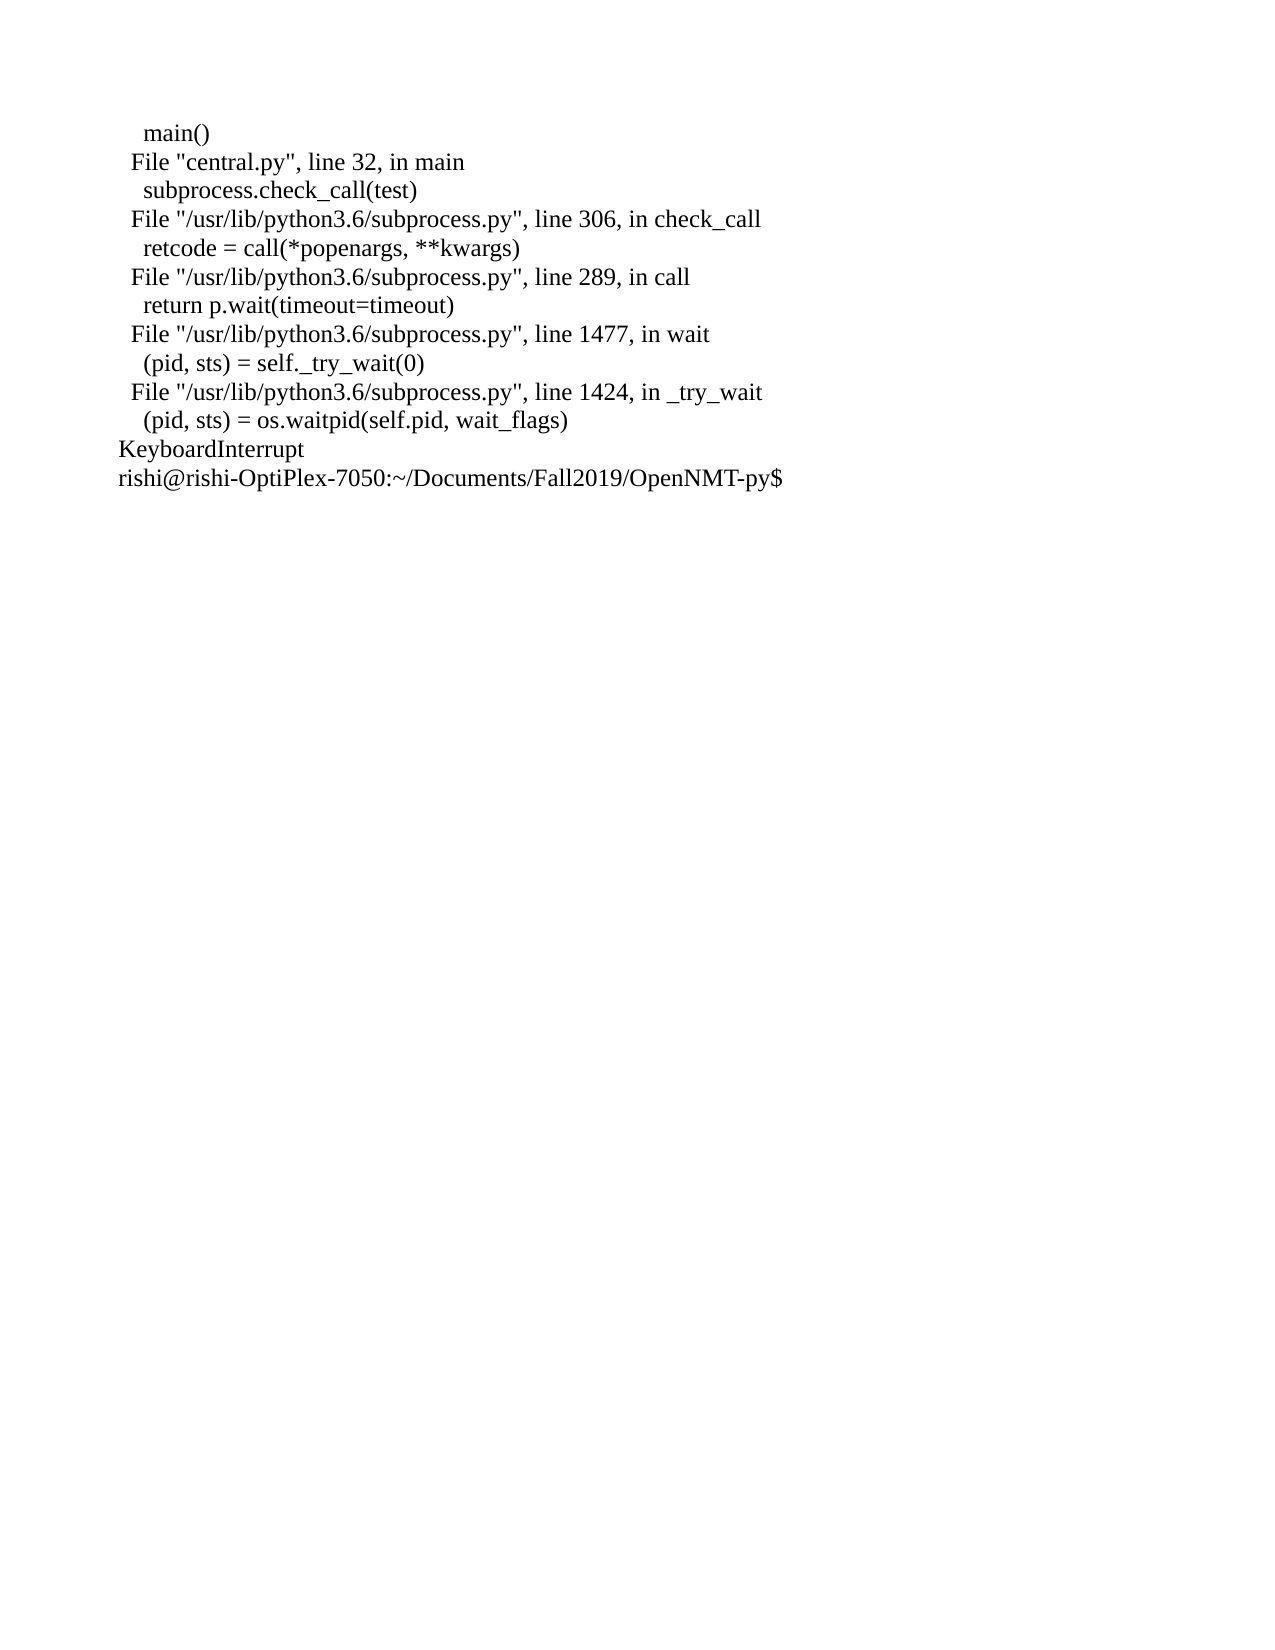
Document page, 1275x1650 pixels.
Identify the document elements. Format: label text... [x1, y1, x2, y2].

text File "/usr/lib/python3.6/subprocess.py", line 1477, in wait [118, 319, 1157, 348]
text main() [118, 118, 1157, 147]
text File "/usr/lib/python3.6/subprocess.py", line 1424, in _try_wait [118, 377, 1157, 406]
text (pid, sts) = os.waitpid(self.pid, wait_flags) [118, 406, 1157, 434]
text rishi@rishi-OptiPlex-7050:~/Documents/Fall2019/OpenNMT-py$ [118, 463, 1157, 492]
text (pid, sts) = self._try_wait(0) [118, 348, 1157, 377]
text KeyboardInterrupt [118, 434, 1157, 463]
text subprocess.check_call(test) [118, 176, 1157, 204]
text retcode = call(*popenargs, **kwargs) [118, 233, 1157, 262]
text File "/usr/lib/python3.6/subprocess.py", line 306, in check_call [118, 204, 1157, 233]
text return p.wait(timeout=timeout) [118, 291, 1157, 319]
text File "/usr/lib/python3.6/subprocess.py", line 289, in call [118, 262, 1157, 291]
text File "central.py", line 32, in main [118, 147, 1157, 176]
